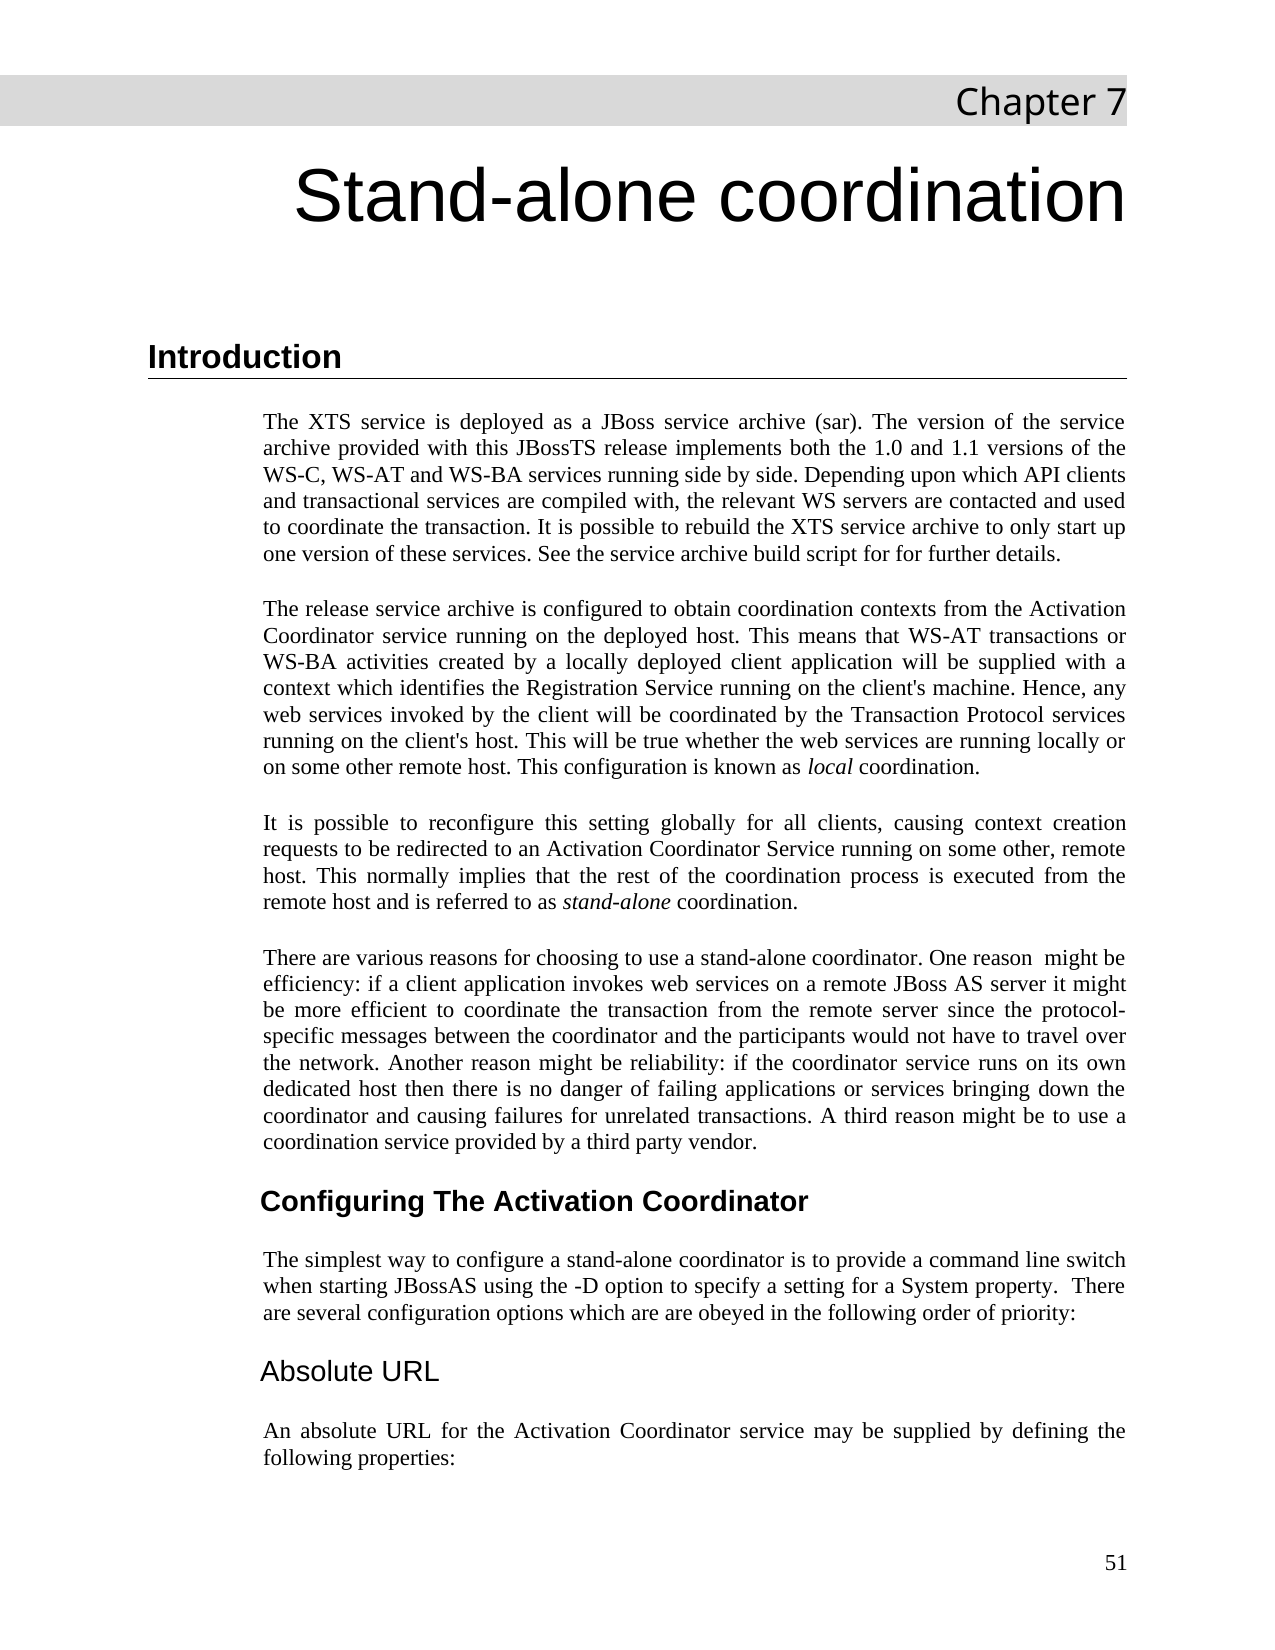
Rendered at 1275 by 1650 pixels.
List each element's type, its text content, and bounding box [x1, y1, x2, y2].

text An absolute URL for the Activation Coordinator service may be supplied by defining the following properties: [263, 1417, 1127, 1470]
title Stand-alone coordination [263, 151, 1127, 237]
subtitle Absolute URL [148, 1354, 1127, 1388]
subtitle Configuring The Activation Coordinator [148, 1183, 1127, 1217]
text The XTS service is deployed as a JBoss service archive (sar). The version of the service archive provided with this JBossTS release implements both the 1.0 and 1.1 versions of the WS-C, WS-AT and WS-BA services running side by side. Depending upon which API clients and transactional services are compiled with, the relevant WS servers are contacted and used to coordinate the transaction. It is possible to rebuild the XTS service archive to only start up one version of these services. See the service archive build script for for further details. [263, 408, 1127, 566]
text There are various reasons for choosing to use a stand-alone coordinator. One reason might be efficiency: if a client application invokes web services on a remote JBoss AS server it might be more efficient to coordinate the transaction from the remote server since the protocol-specific messages between the coordinator and the participants would not have to travel over the network. Another reason might be reliability: if the coordinator service runs on its own dedicated host then there is no danger of failing applications or services bringing down the coordinator and causing failures for unrelated transactions. A third reason might be to use a coordination service provided by a third party vendor. [263, 943, 1127, 1154]
text The release service archive is configured to obtain coordination contexts from the Activation Coordinator service running on the deployed host. This means that WS-AT transactions or WS-BA activities created by a locally deployed client application will be supplied with a context which identifies the Registration Service running on the client's machine. Hence, any web services invoked by the client will be coordinated by the Transaction Protocol services running on the client's host. This will be true whether the web services are running locally or on some other remote host. This configuration is known as local coordination. [263, 595, 1127, 780]
text It is possible to reconfigure this setting globally for all clients, causing context creation requests to be redirected to an Activation Coordinator Service running on some other, remote host. This normally implies that the rest of the coordination process is executed from the remote host and is referred to as stand-alone coordination. [263, 809, 1127, 914]
subtitle Introduction [148, 337, 1127, 378]
text The simplest way to configure a stand-alone coordinator is to provide a command line switch when starting JBossAS using the -D option to specify a setting for a System property. There are several configuration options which are are obeyed in the following order of priority: [263, 1246, 1127, 1325]
